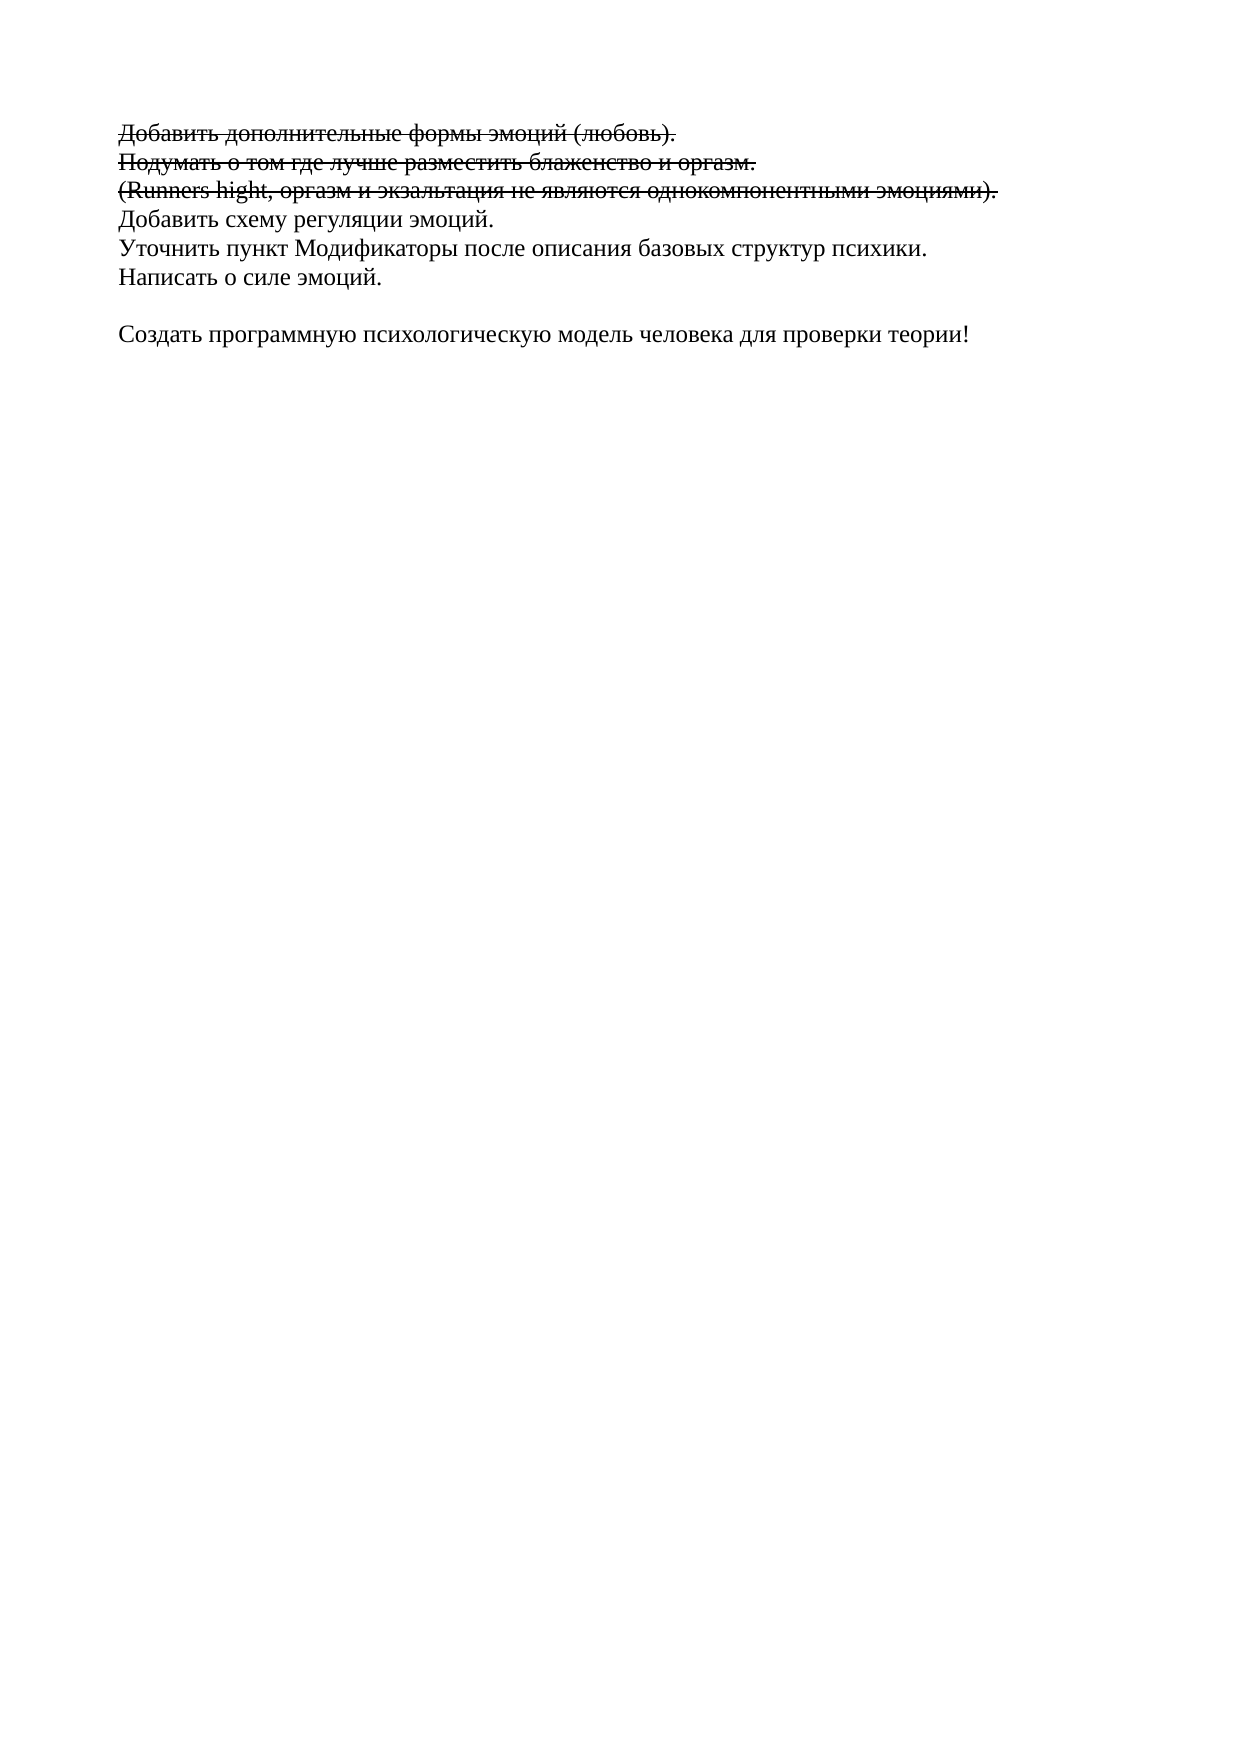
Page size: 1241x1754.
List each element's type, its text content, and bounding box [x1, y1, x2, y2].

text Написать о силе эмоций. [118, 262, 1122, 291]
text Добавить схему регуляции эмоций. [118, 204, 1122, 233]
text Создать программную психологическую модель человека для проверки теории! [118, 319, 1122, 348]
text Добавить дополнительные формы эмоций (любовь). [118, 118, 1122, 147]
text Подумать о том где лучше разместить блаженство и оргазм. [118, 147, 1122, 176]
text Уточнить пункт Модификаторы после описания базовых структур психики. [118, 233, 1122, 262]
text (Runners hight, оргазм и экзальтация не являются однокомпонентными эмоциями). [118, 176, 1122, 204]
